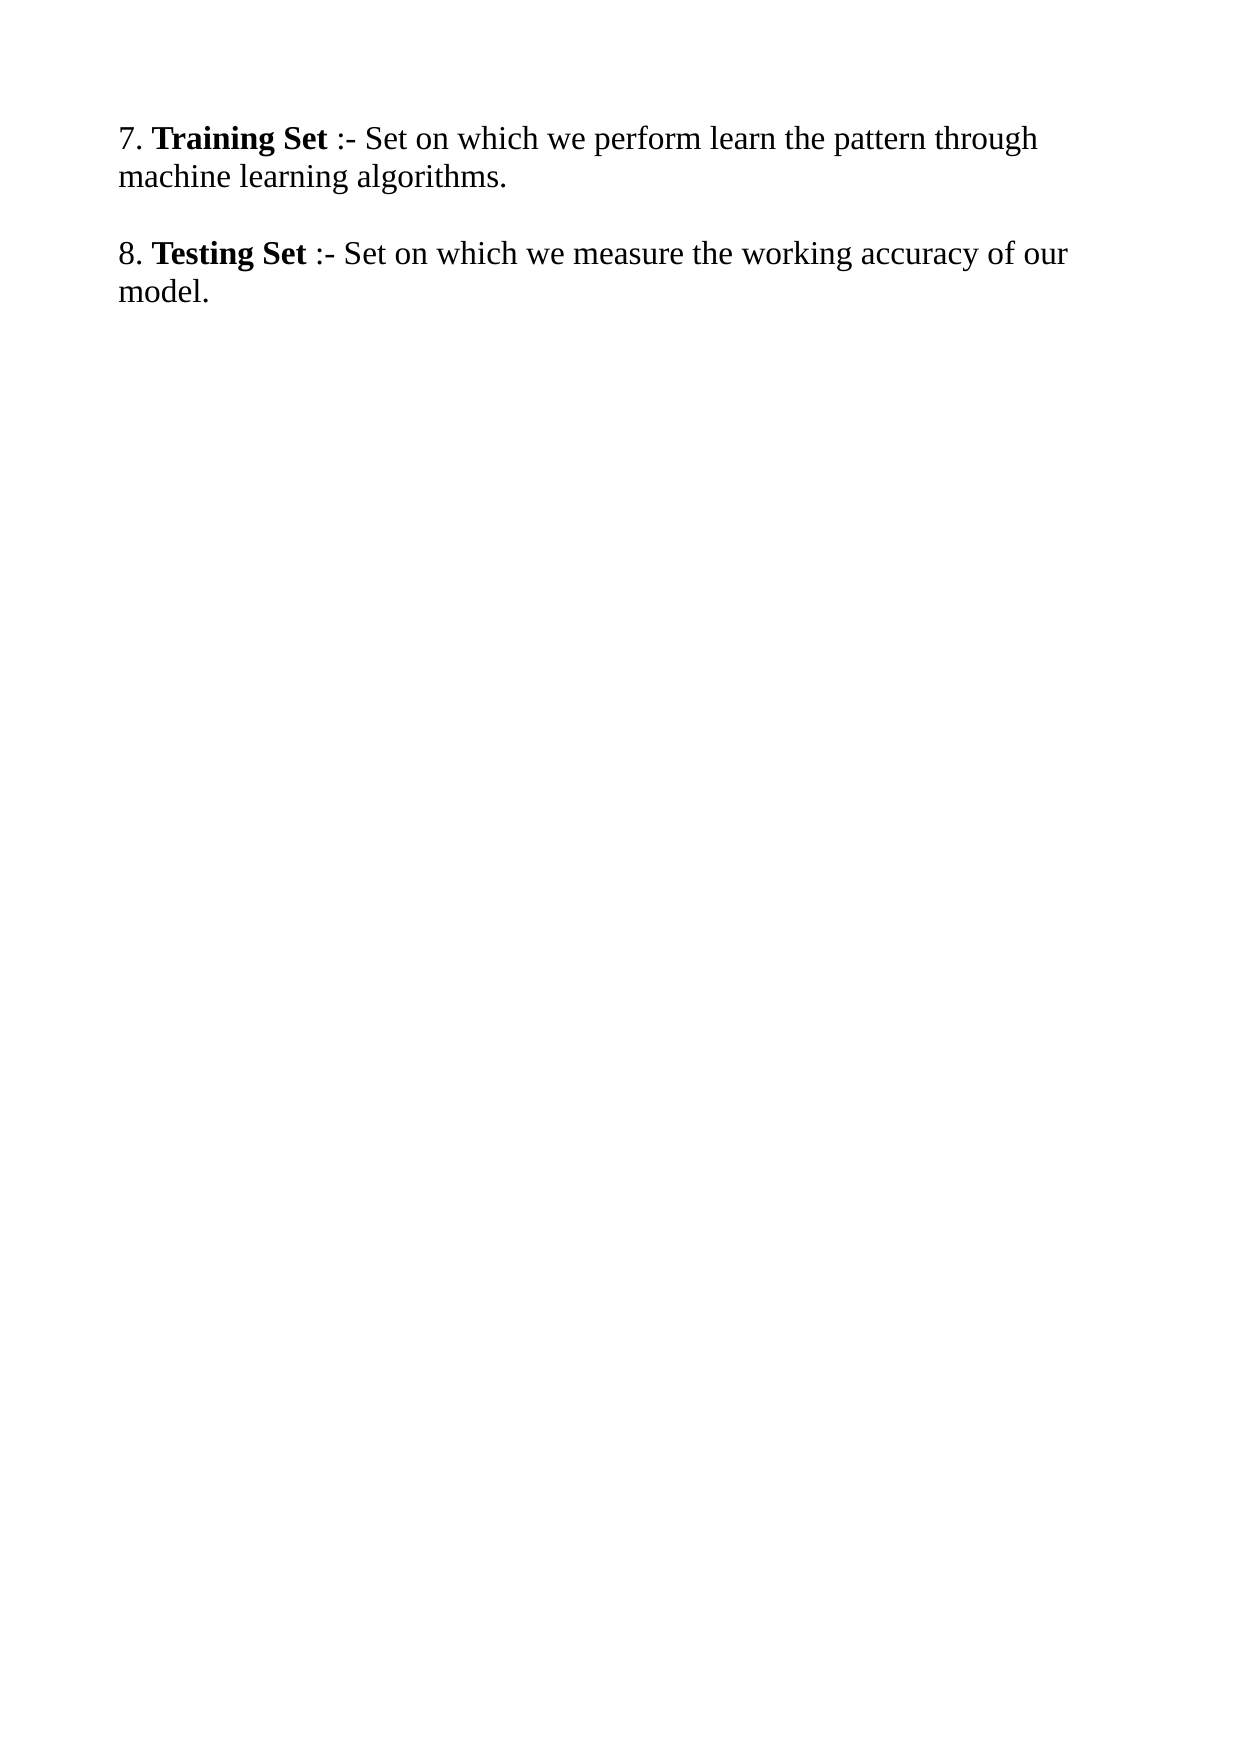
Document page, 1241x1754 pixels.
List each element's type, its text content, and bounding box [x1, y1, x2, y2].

text 7. Training Set :- Set on which we perform learn the pattern through machine learning algorithms. [118, 118, 1122, 195]
text 8. Testing Set :- Set on which we measure the working accuracy of our model. [118, 233, 1122, 310]
